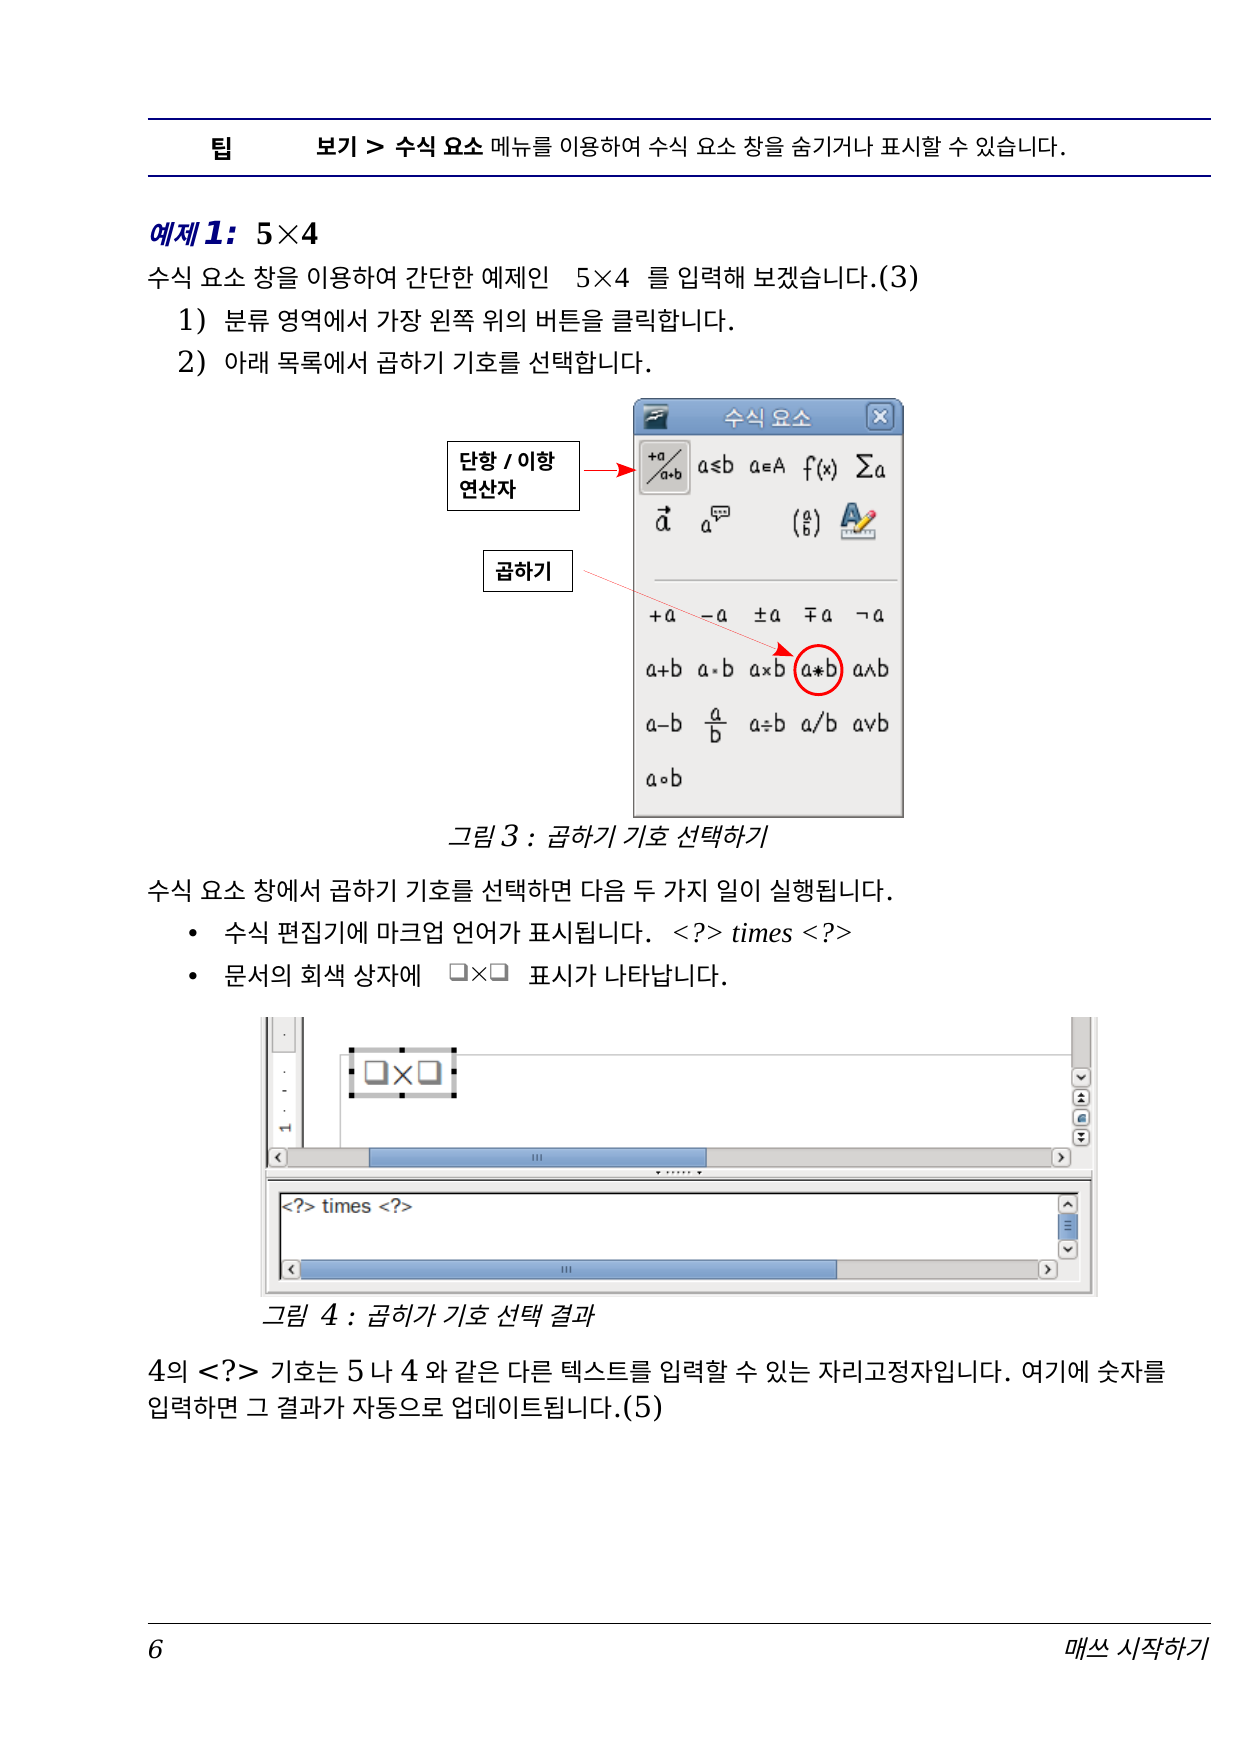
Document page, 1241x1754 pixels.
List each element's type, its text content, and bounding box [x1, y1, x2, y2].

table_header 보기 > 수식 요소 메뉴를 이용하여 수식 요소 창을 숨기거나 표시할 수 있습니다. [295, 120, 1211, 175]
text 그림 4의 <?> 기호는 5나 4와 같은 다른 텍스트를 입력할 수 있는 자리고정자입니다. 여기에 숫자를 입력하면 그 결과가 자동으로 업데이트됩니다.(그림 5) [148, 1352, 1211, 1425]
text 그림 4 : 곱히가 기호 선택 결과 [261, 1297, 1098, 1332]
picture [633, 398, 904, 818]
text 그림 3 : 곱하기 기호 선택하기 [448, 818, 911, 854]
table_header 팁 [148, 120, 295, 175]
list 수식 요소 창에서 곱하기 기호를 선택하면 다음 두 가지 일이 실행됩니다. [148, 871, 1211, 907]
picture [260, 1017, 1098, 1297]
list 수식 편집기에 마크업 언어가 표시됩니다. [185, 914, 1211, 950]
list 문서의 회색 상자에 표시가 나타납니다. [185, 956, 1211, 992]
list 수식 요소 창을 이용하여 간단한 예제인 를 입력해 보겠습니다.(그림 3) [148, 258, 1211, 295]
list 분류 영역에서 가장 왼쪽 위의 버튼을 클릭합니다. [207, 301, 1211, 337]
subtitle 예제 1: [148, 214, 1211, 252]
list 아래 목록에서 곱하기 기호를 선택합니다. [207, 344, 1211, 380]
